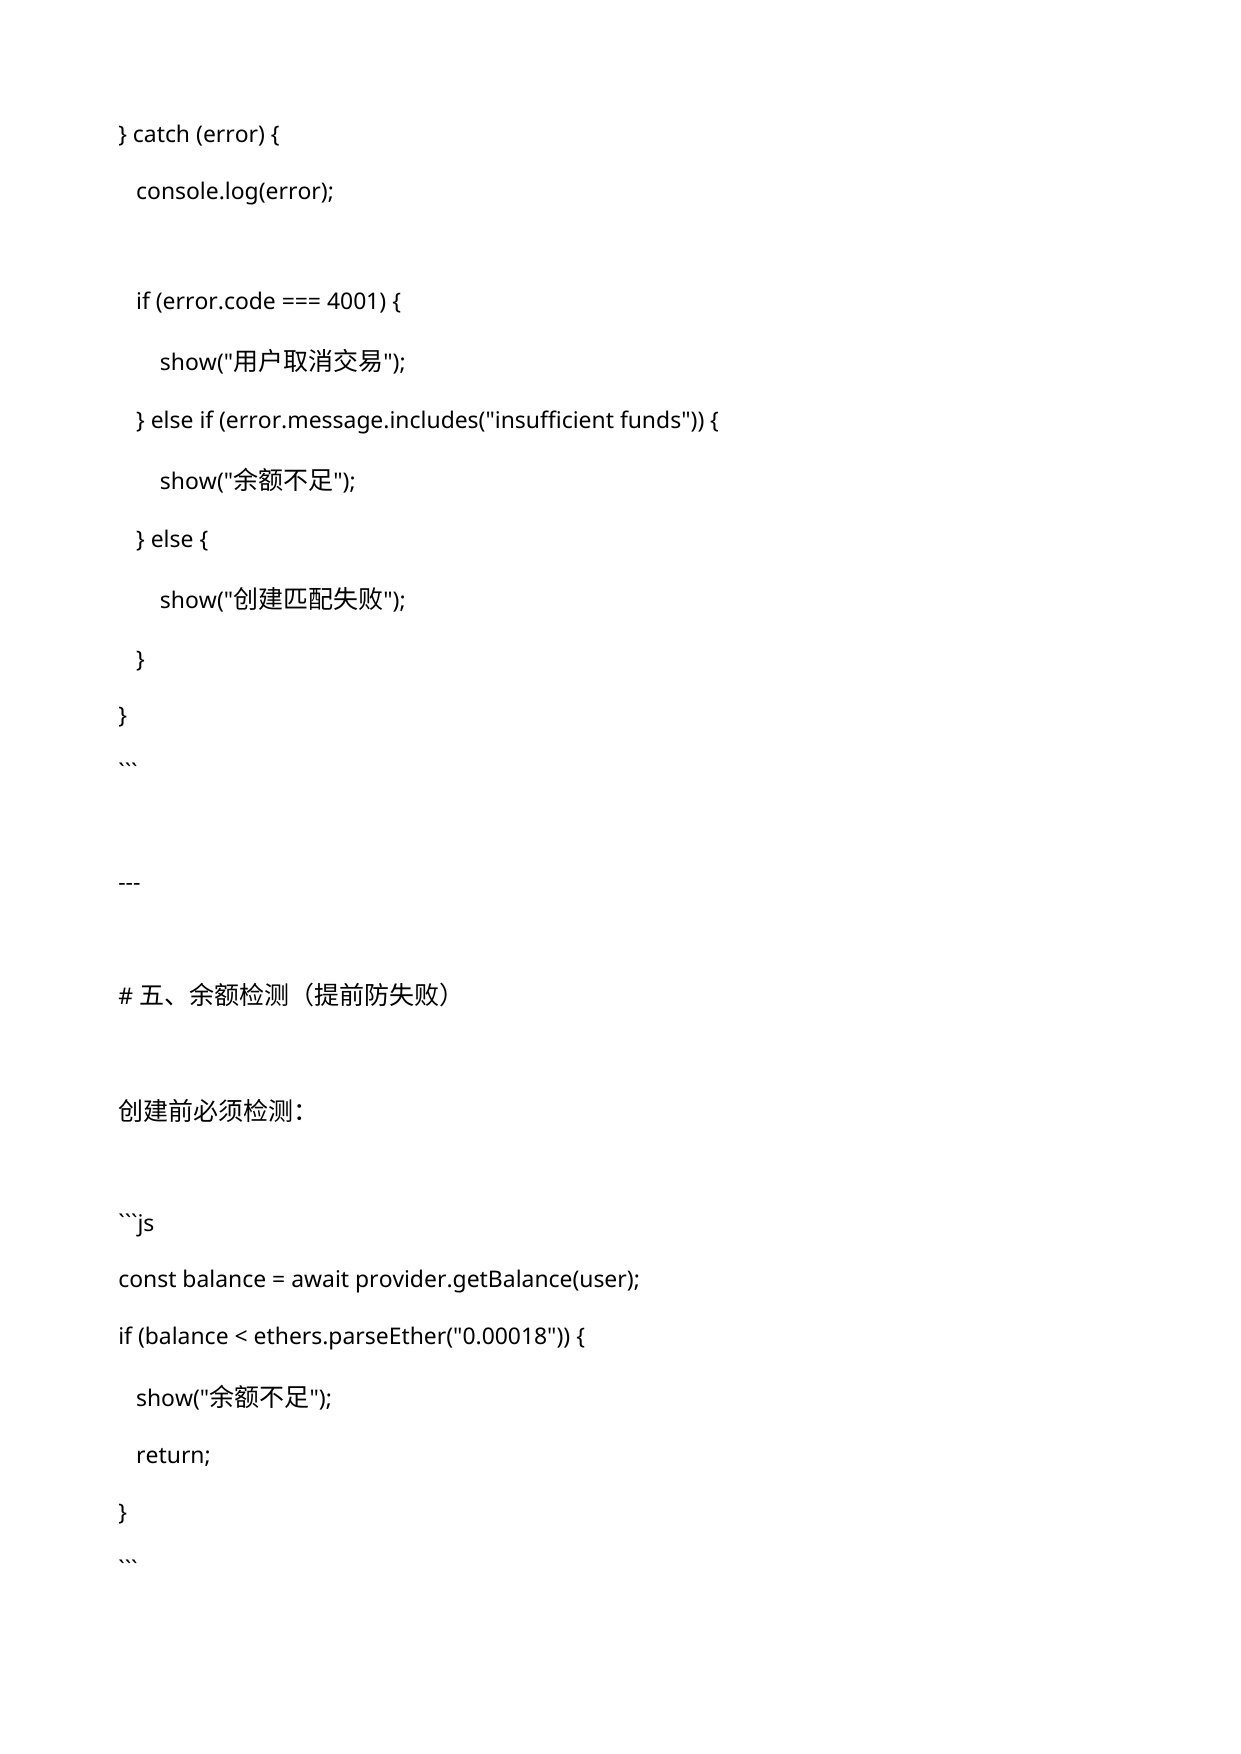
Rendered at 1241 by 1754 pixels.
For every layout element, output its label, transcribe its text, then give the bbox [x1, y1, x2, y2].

text ``` [118, 756, 1122, 787]
text show("余额不足"); [118, 1377, 1122, 1413]
text } [118, 699, 1122, 731]
text # 五、余额检测（提前防失败） [118, 976, 1122, 1012]
text ```js [118, 1207, 1122, 1238]
text } [118, 1496, 1122, 1527]
text } catch (error) { [118, 118, 1122, 149]
text } else { [118, 523, 1122, 554]
text ``` [118, 1553, 1122, 1584]
text if (balance < ethers.parseEther("0.00018")) { [118, 1320, 1122, 1351]
text } else if (error.message.includes("insufficient funds")) { [118, 404, 1122, 435]
text --- [118, 866, 1122, 897]
text show("余额不足"); [118, 461, 1122, 497]
text const balance = await provider.getBalance(user); [118, 1263, 1122, 1295]
text console.log(error); [118, 175, 1122, 206]
text if (error.code === 4001) { [118, 285, 1122, 316]
text show("创建匹配失败"); [118, 580, 1122, 616]
text } [118, 642, 1122, 674]
text show("用户取消交易"); [118, 341, 1122, 378]
text 创建前必须检测： [118, 1091, 1122, 1127]
text return; [118, 1439, 1122, 1471]
